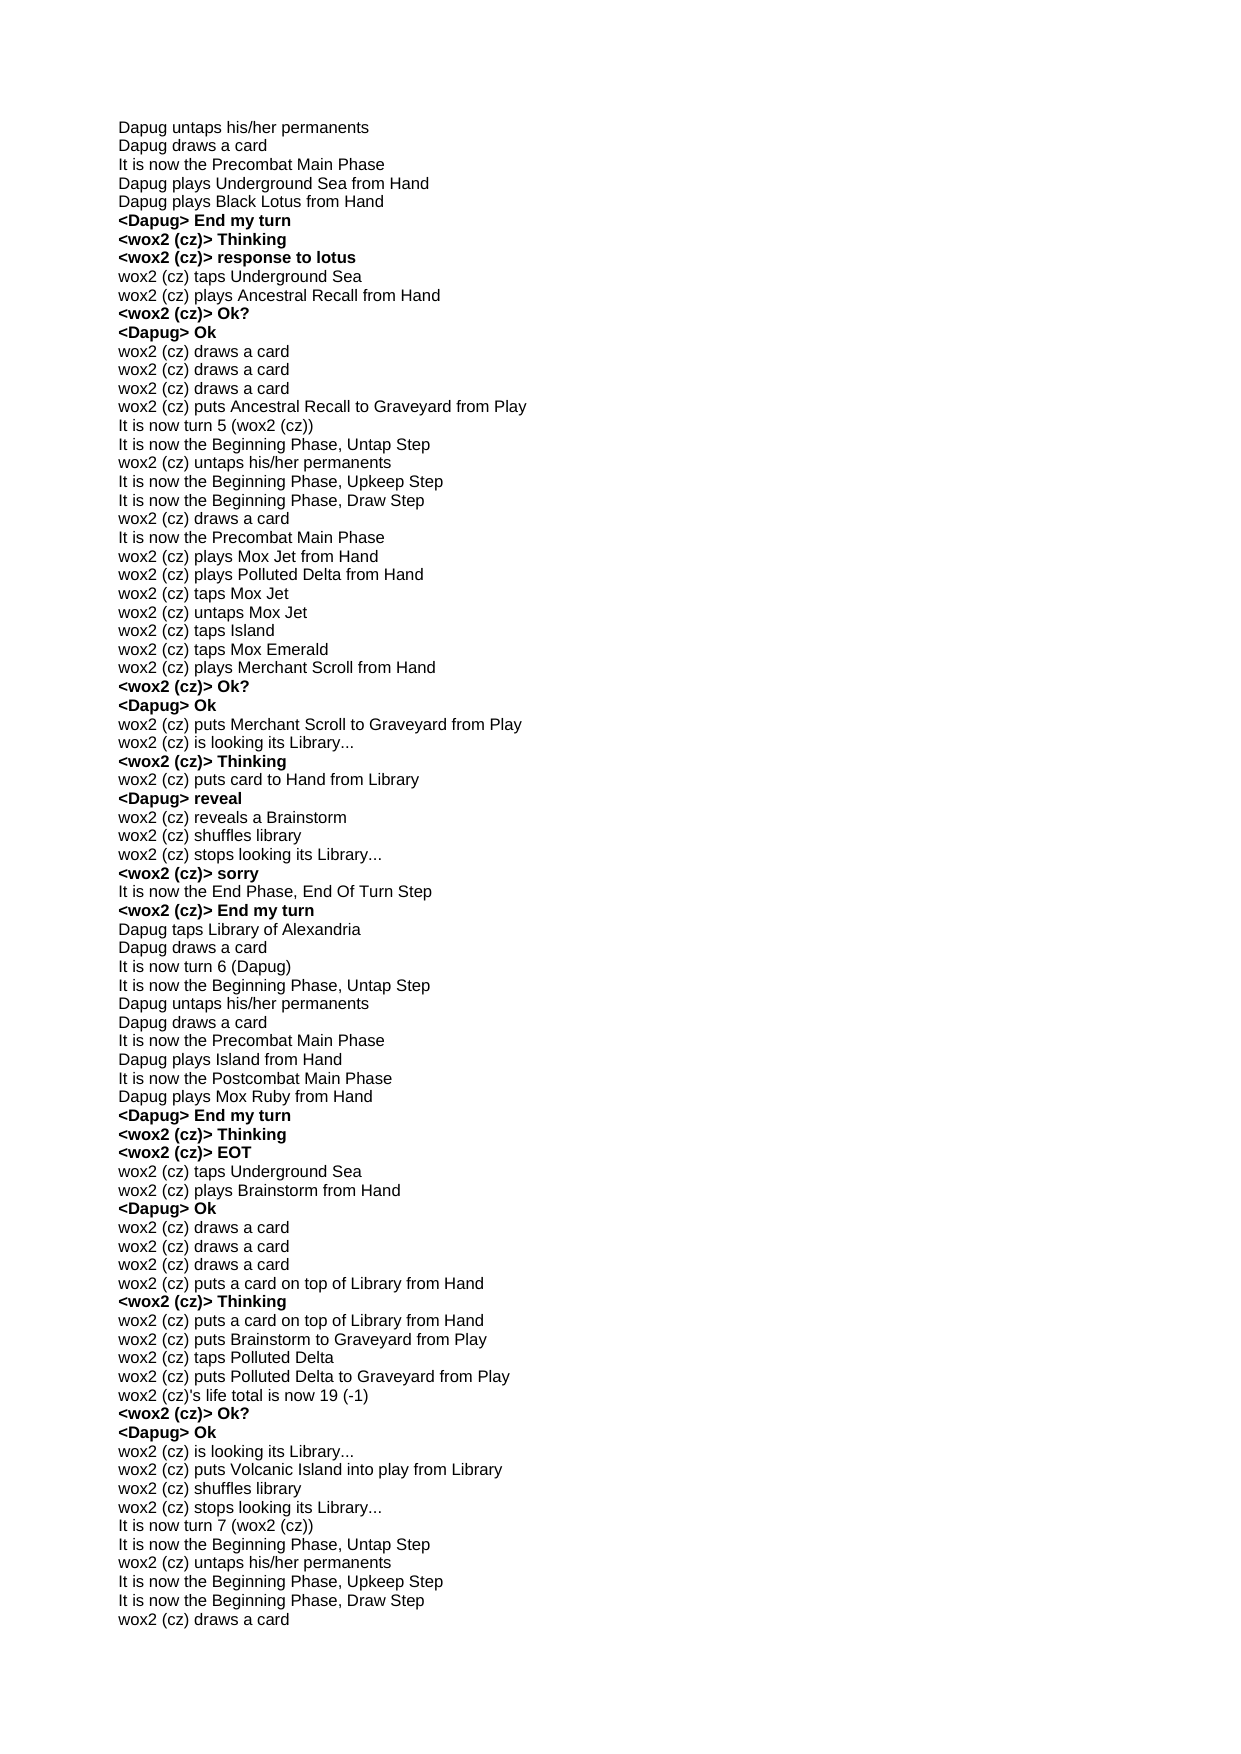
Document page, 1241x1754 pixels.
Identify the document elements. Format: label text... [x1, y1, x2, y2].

text wox2 (cz)'s life total is now 19 (-1) [118, 1386, 1122, 1405]
text wox2 (cz) puts a card on top of Library from Hand [118, 1311, 1122, 1330]
text wox2 (cz) is looking its Library... [118, 733, 1122, 752]
text wox2 (cz) puts Volcanic Island into play from Library [118, 1461, 1122, 1479]
text Dapug untaps his/her permanents [118, 118, 1122, 137]
text wox2 (cz) untaps his/her permanents [118, 454, 1122, 472]
text It is now turn 6 (Dapug) [118, 957, 1122, 976]
text wox2 (cz) plays Mox Jet from Hand [118, 547, 1122, 566]
text <wox2 (cz)> Ok? [118, 1405, 1122, 1423]
text It is now the Precombat Main Phase [118, 155, 1122, 174]
text wox2 (cz) puts Merchant Scroll to Graveyard from Play [118, 715, 1122, 733]
text <wox2 (cz)> Thinking [118, 230, 1122, 249]
text It is now the Beginning Phase, Upkeep Step [118, 472, 1122, 491]
text wox2 (cz) puts Polluted Delta to Graveyard from Play [118, 1367, 1122, 1386]
text It is now the Beginning Phase, Draw Step [118, 491, 1122, 510]
text It is now the Precombat Main Phase [118, 1032, 1122, 1050]
text Dapug plays Island from Hand [118, 1050, 1122, 1069]
text wox2 (cz) draws a card [118, 1256, 1122, 1274]
text Dapug draws a card [118, 137, 1122, 155]
text <wox2 (cz)> End my turn [118, 901, 1122, 920]
text wox2 (cz) plays Ancestral Recall from Hand [118, 286, 1122, 304]
text It is now turn 5 (wox2 (cz)) [118, 416, 1122, 435]
text <Dapug> Ok [118, 696, 1122, 715]
text wox2 (cz) draws a card [118, 342, 1122, 361]
text <wox2 (cz)> Thinking [118, 1293, 1122, 1311]
text It is now the Beginning Phase, Untap Step [118, 976, 1122, 994]
text wox2 (cz) taps Underground Sea [118, 267, 1122, 286]
text It is now the Beginning Phase, Draw Step [118, 1591, 1122, 1610]
text wox2 (cz) untaps Mox Jet [118, 603, 1122, 622]
text wox2 (cz) taps Island [118, 622, 1122, 640]
text It is now the Precombat Main Phase [118, 528, 1122, 547]
text Dapug draws a card [118, 938, 1122, 957]
text wox2 (cz) draws a card [118, 379, 1122, 398]
text wox2 (cz) taps Underground Sea [118, 1162, 1122, 1181]
text wox2 (cz) shuffles library [118, 827, 1122, 845]
text <wox2 (cz)> Ok? [118, 304, 1122, 323]
text wox2 (cz) plays Brainstorm from Hand [118, 1181, 1122, 1199]
text It is now the Beginning Phase, Upkeep Step [118, 1572, 1122, 1591]
text wox2 (cz) puts a card on top of Library from Hand [118, 1274, 1122, 1293]
text <Dapug> reveal [118, 789, 1122, 808]
text wox2 (cz) reveals a Brainstorm [118, 808, 1122, 827]
text It is now the Beginning Phase, Untap Step [118, 1535, 1122, 1554]
text Dapug plays Black Lotus from Hand [118, 193, 1122, 211]
text Dapug plays Mox Ruby from Hand [118, 1088, 1122, 1106]
text <Dapug> Ok [118, 1423, 1122, 1442]
text wox2 (cz) taps Polluted Delta [118, 1349, 1122, 1367]
text <Dapug> End my turn [118, 1106, 1122, 1125]
text <wox2 (cz)> Thinking [118, 1125, 1122, 1144]
text Dapug untaps his/her permanents [118, 994, 1122, 1013]
text <wox2 (cz)> Ok? [118, 677, 1122, 696]
text wox2 (cz) draws a card [118, 1237, 1122, 1256]
text wox2 (cz) is looking its Library... [118, 1442, 1122, 1461]
text wox2 (cz) stops looking its Library... [118, 1498, 1122, 1517]
text Dapug plays Underground Sea from Hand [118, 174, 1122, 193]
text <Dapug> End my turn [118, 211, 1122, 230]
text It is now the Beginning Phase, Untap Step [118, 435, 1122, 454]
text <Dapug> Ok [118, 1199, 1122, 1218]
text It is now the Postcombat Main Phase [118, 1069, 1122, 1088]
text wox2 (cz) draws a card [118, 1218, 1122, 1237]
text It is now the End Phase, End Of Turn Step [118, 883, 1122, 901]
text wox2 (cz) stops looking its Library... [118, 845, 1122, 864]
text <wox2 (cz)> EOT [118, 1144, 1122, 1162]
text Dapug taps Library of Alexandria [118, 920, 1122, 938]
text It is now turn 7 (wox2 (cz)) [118, 1517, 1122, 1535]
text wox2 (cz) draws a card [118, 1610, 1122, 1628]
text <Dapug> Ok [118, 323, 1122, 342]
text wox2 (cz) draws a card [118, 361, 1122, 379]
text wox2 (cz) draws a card [118, 510, 1122, 528]
text <wox2 (cz)> sorry [118, 864, 1122, 883]
text wox2 (cz) untaps his/her permanents [118, 1554, 1122, 1572]
text Dapug draws a card [118, 1013, 1122, 1032]
text wox2 (cz) puts Ancestral Recall to Graveyard from Play [118, 398, 1122, 416]
text wox2 (cz) taps Mox Jet [118, 584, 1122, 603]
text wox2 (cz) plays Merchant Scroll from Hand [118, 659, 1122, 677]
text wox2 (cz) puts Brainstorm to Graveyard from Play [118, 1330, 1122, 1349]
text wox2 (cz) plays Polluted Delta from Hand [118, 566, 1122, 584]
text wox2 (cz) taps Mox Emerald [118, 640, 1122, 659]
text <wox2 (cz)> Thinking [118, 752, 1122, 771]
text wox2 (cz) shuffles library [118, 1479, 1122, 1498]
text wox2 (cz) puts card to Hand from Library [118, 771, 1122, 789]
text <wox2 (cz)> response to lotus [118, 249, 1122, 267]
